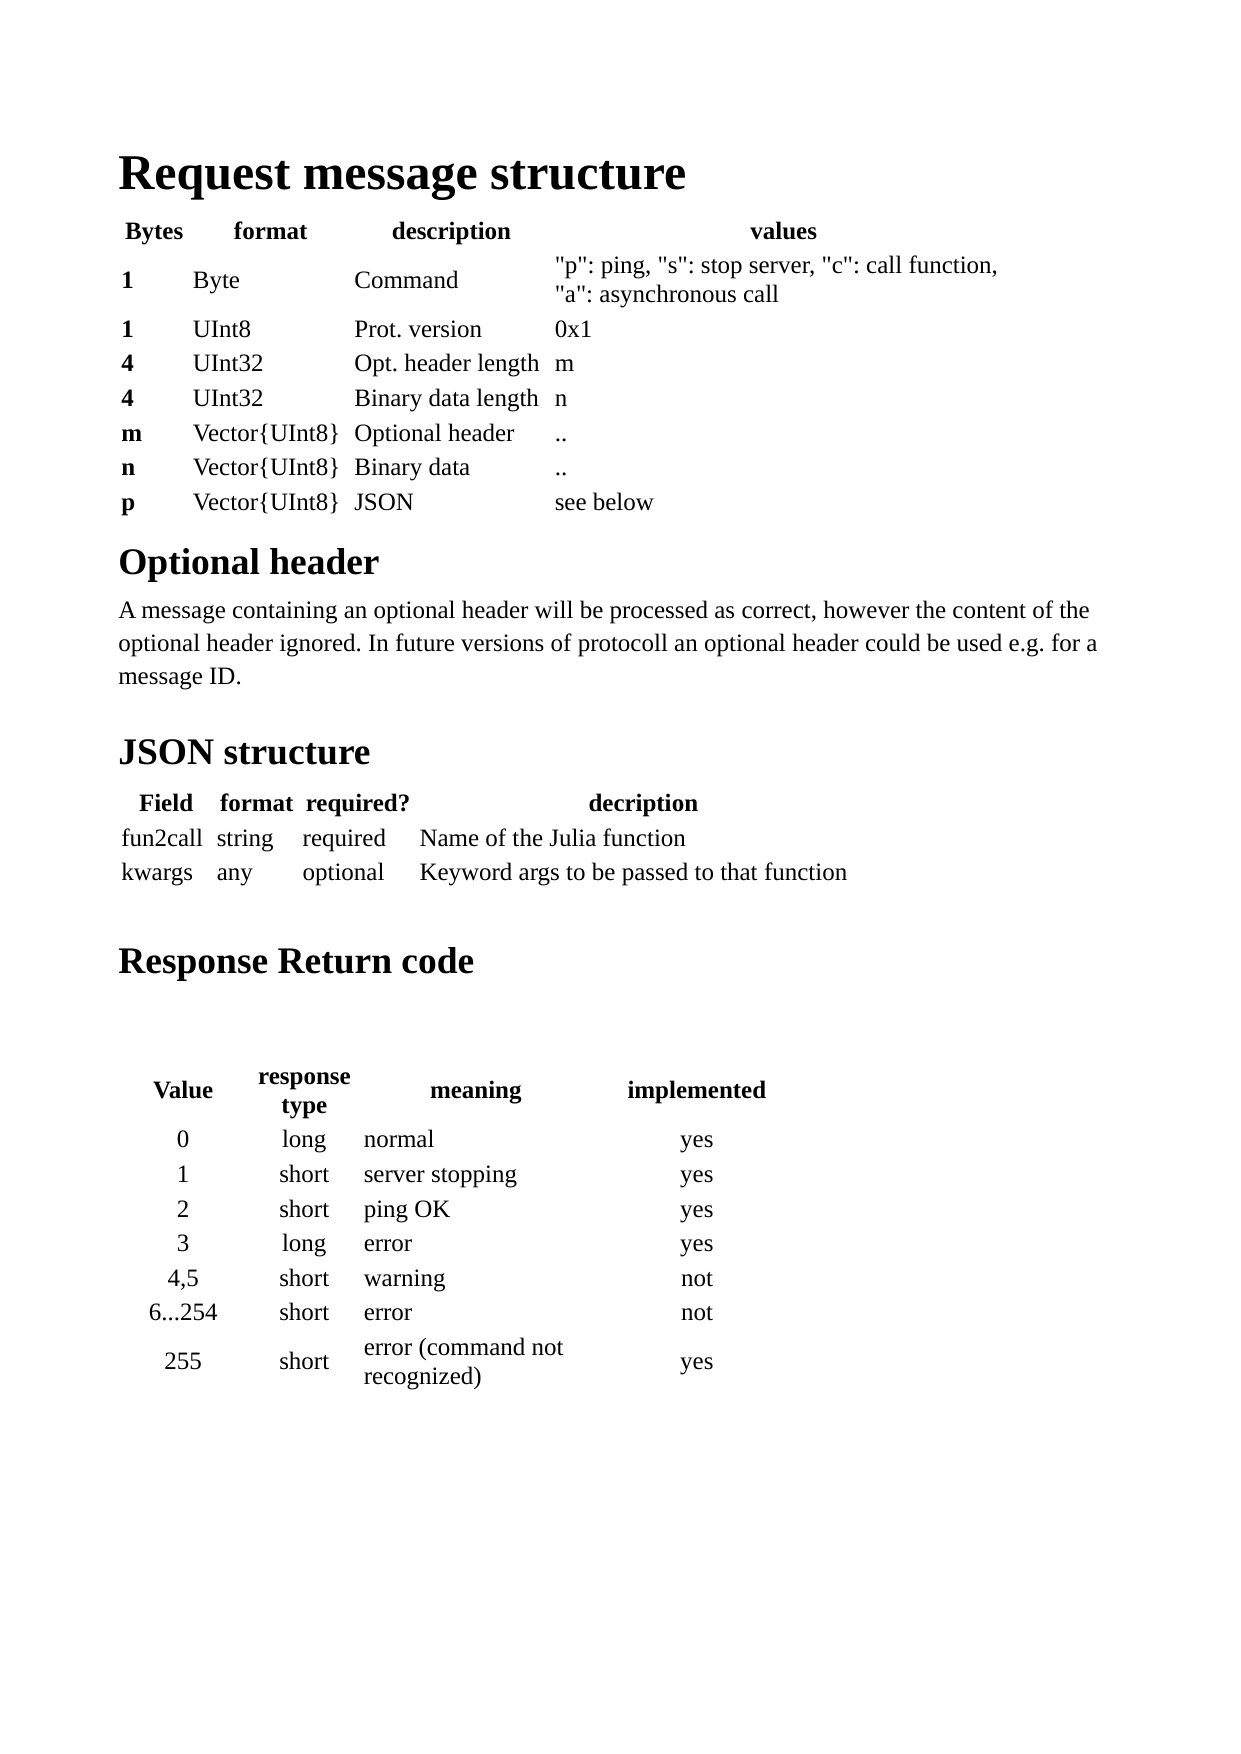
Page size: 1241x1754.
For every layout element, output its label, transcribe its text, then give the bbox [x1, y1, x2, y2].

table_header format [214, 785, 299, 820]
table_cell Byte [190, 248, 351, 311]
table_cell server stopping [361, 1156, 591, 1191]
table_cell error [361, 1295, 591, 1329]
table_cell .. [552, 415, 1015, 449]
table_cell yes [591, 1225, 803, 1260]
table_cell UInt8 [190, 311, 351, 346]
table_header response type [248, 1058, 361, 1122]
table_cell JSON [351, 484, 552, 518]
table_cell short [248, 1295, 361, 1329]
table_cell m [118, 415, 190, 449]
table_header Bytes [118, 213, 190, 248]
table_cell p [118, 484, 190, 518]
table_cell not [591, 1260, 803, 1294]
subtitle Request message structure [118, 143, 1122, 201]
table_cell "p": ping, "s": stop server, "c": call function, "a": asynchronous call [552, 248, 1015, 311]
subtitle Optional header [118, 539, 1122, 582]
table_cell n [118, 449, 190, 484]
table_cell n [552, 380, 1015, 415]
table_cell yes [591, 1156, 803, 1191]
table_cell ping OK [361, 1191, 591, 1225]
subtitle JSON structure [118, 729, 1122, 773]
text A message containing an optional header will be processed as correct, however the content of the optional header ignored. In future versions of protocoll an optional header could be used e.g. for a message ID. [118, 595, 1122, 690]
table_header values [552, 213, 1015, 248]
table_cell Prot. version [351, 311, 552, 346]
table_cell not [591, 1295, 803, 1329]
table_header format [190, 213, 351, 248]
table_cell 4 [118, 346, 190, 380]
table_header description [351, 213, 552, 248]
table_cell error (command not recognized) [361, 1329, 591, 1392]
table_cell 6...254 [118, 1295, 248, 1329]
table_cell yes [591, 1122, 803, 1156]
table_cell fun2call [118, 820, 214, 854]
table_header meaning [361, 1058, 591, 1122]
table_cell yes [591, 1329, 803, 1392]
table_cell Name of the Julia function [416, 820, 870, 854]
table_header decription [416, 785, 870, 820]
table_cell long [248, 1122, 361, 1156]
table_cell string [214, 820, 299, 854]
table_cell 255 [118, 1329, 248, 1392]
table_cell Opt. header length [351, 346, 552, 380]
table_cell 1 [118, 248, 190, 311]
table_cell Binary data length [351, 380, 552, 415]
table_cell UInt32 [190, 346, 351, 380]
table_cell 1 [118, 1156, 248, 1191]
table_header Value [118, 1058, 248, 1122]
table_cell .. [552, 449, 1015, 484]
table_cell short [248, 1329, 361, 1392]
table_cell Vector{UInt8} [190, 415, 351, 449]
table_cell warning [361, 1260, 591, 1294]
table_cell Keyword args to be passed to that function [416, 854, 870, 889]
table_cell Optional header [351, 415, 552, 449]
table_cell see below [552, 484, 1015, 518]
table_cell 0x1 [552, 311, 1015, 346]
table_cell normal [361, 1122, 591, 1156]
table_header implemented [591, 1058, 803, 1122]
table_cell 1 [118, 311, 190, 346]
table_cell short [248, 1156, 361, 1191]
table_cell short [248, 1191, 361, 1225]
table_cell 3 [118, 1225, 248, 1260]
table_cell UInt32 [190, 380, 351, 415]
table_cell Binary data [351, 449, 552, 484]
table_cell m [552, 346, 1015, 380]
subtitle Response Return code [118, 938, 1122, 982]
table_cell optional [300, 854, 416, 889]
table_cell required [300, 820, 416, 854]
table_cell 4,5 [118, 1260, 248, 1294]
table_header Field [118, 785, 214, 820]
table_cell 2 [118, 1191, 248, 1225]
table_cell kwargs [118, 854, 214, 889]
table_cell Command [351, 248, 552, 311]
table_cell 0 [118, 1122, 248, 1156]
table_cell short [248, 1260, 361, 1294]
table_header required? [300, 785, 416, 820]
table_cell error [361, 1225, 591, 1260]
table_cell Vector{UInt8} [190, 449, 351, 484]
table_cell Vector{UInt8} [190, 484, 351, 518]
table_cell any [214, 854, 299, 889]
table_cell long [248, 1225, 361, 1260]
table_cell 4 [118, 380, 190, 415]
table_cell yes [591, 1191, 803, 1225]
